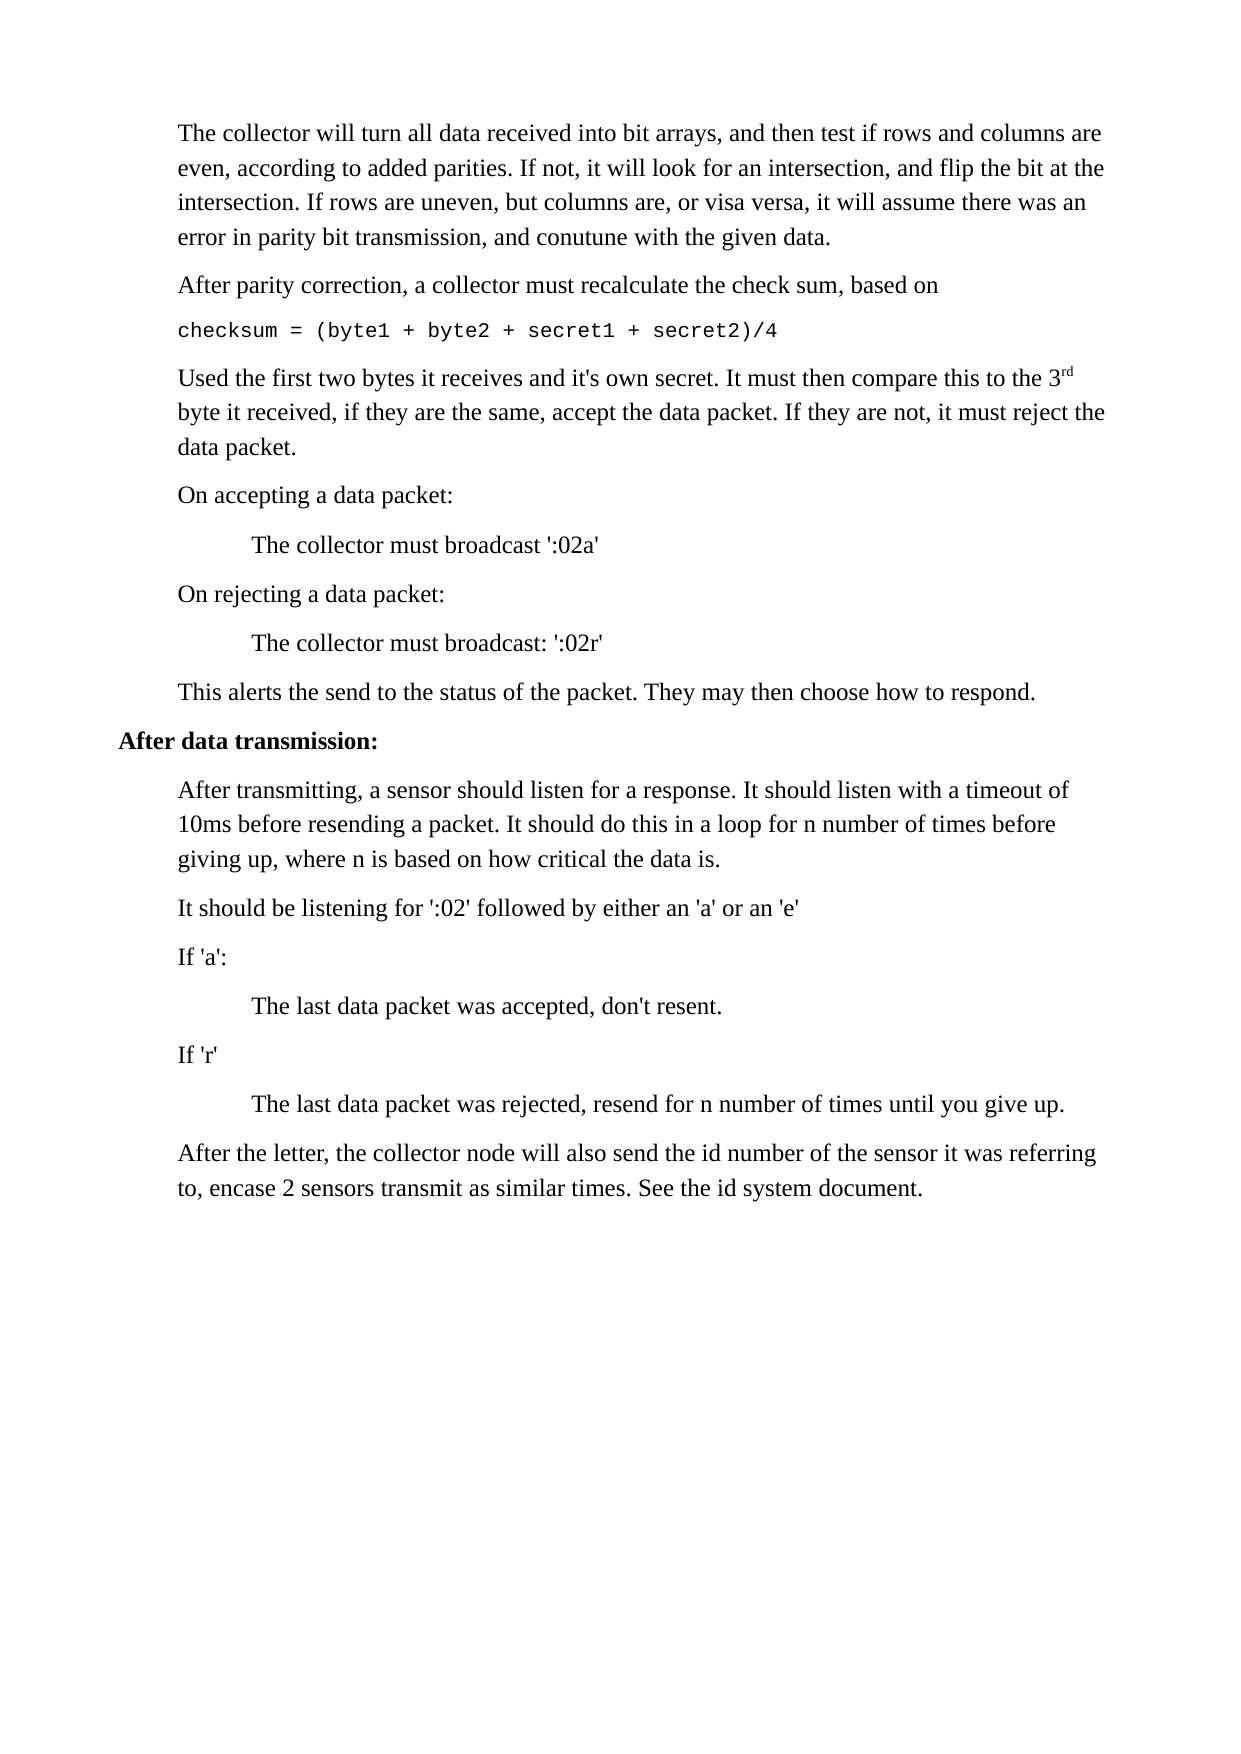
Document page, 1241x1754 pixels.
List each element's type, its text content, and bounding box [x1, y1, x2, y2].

text After data transmission: [118, 726, 1122, 755]
text The collector will turn all data received into bit arrays, and then test if rows and columns are even, according to added parities. If not, it will look for an intersection, and flip the bit at the intersection. If rows are uneven, but columns are, or visa versa, it will assume there was an error in parity bit transmission, and conutune with the given data. [177, 118, 1122, 250]
text It should be listening for ':02' followed by either an 'a' or an 'e' [177, 893, 1122, 922]
text The collector must broadcast ':02a' [177, 530, 1122, 558]
text On rejecting a data packet: [177, 579, 1122, 607]
text This alerts the send to the status of the packet. They may then choose how to respond. [177, 677, 1122, 706]
text The last data packet was rejected, resend for n number of times until you give up. [177, 1089, 1122, 1118]
text The last data packet was accepted, don't resent. [177, 991, 1122, 1020]
text On accepting a data packet: [177, 481, 1122, 509]
text After transmitting, a sensor should listen for a response. It should listen with a timeout of 10ms before resending a packet. It should do this in a loop for n number of times before giving up, where n is based on how critical the data is. [177, 775, 1122, 873]
text After the letter, the collector node will also send the id number of the sensor it was referring to, encase 2 sensors transmit as similar times. See the id system document. [177, 1138, 1122, 1202]
text If 'r' [177, 1040, 1122, 1069]
text Used the first two bytes it receives and it's own secret. It must then compare this to the 3rd byte it received, if they are the same, accept the data packet. If they are not, it must reject the data packet. [177, 363, 1122, 460]
text After parity correction, a collector must recalculate the check sum, based on [177, 271, 1122, 299]
text If 'a': [177, 942, 1122, 971]
text checksum = (byte1 + byte2 + secret1 + secret2)/4 [177, 320, 1122, 343]
text The collector must broadcast: ':02r' [177, 628, 1122, 657]
